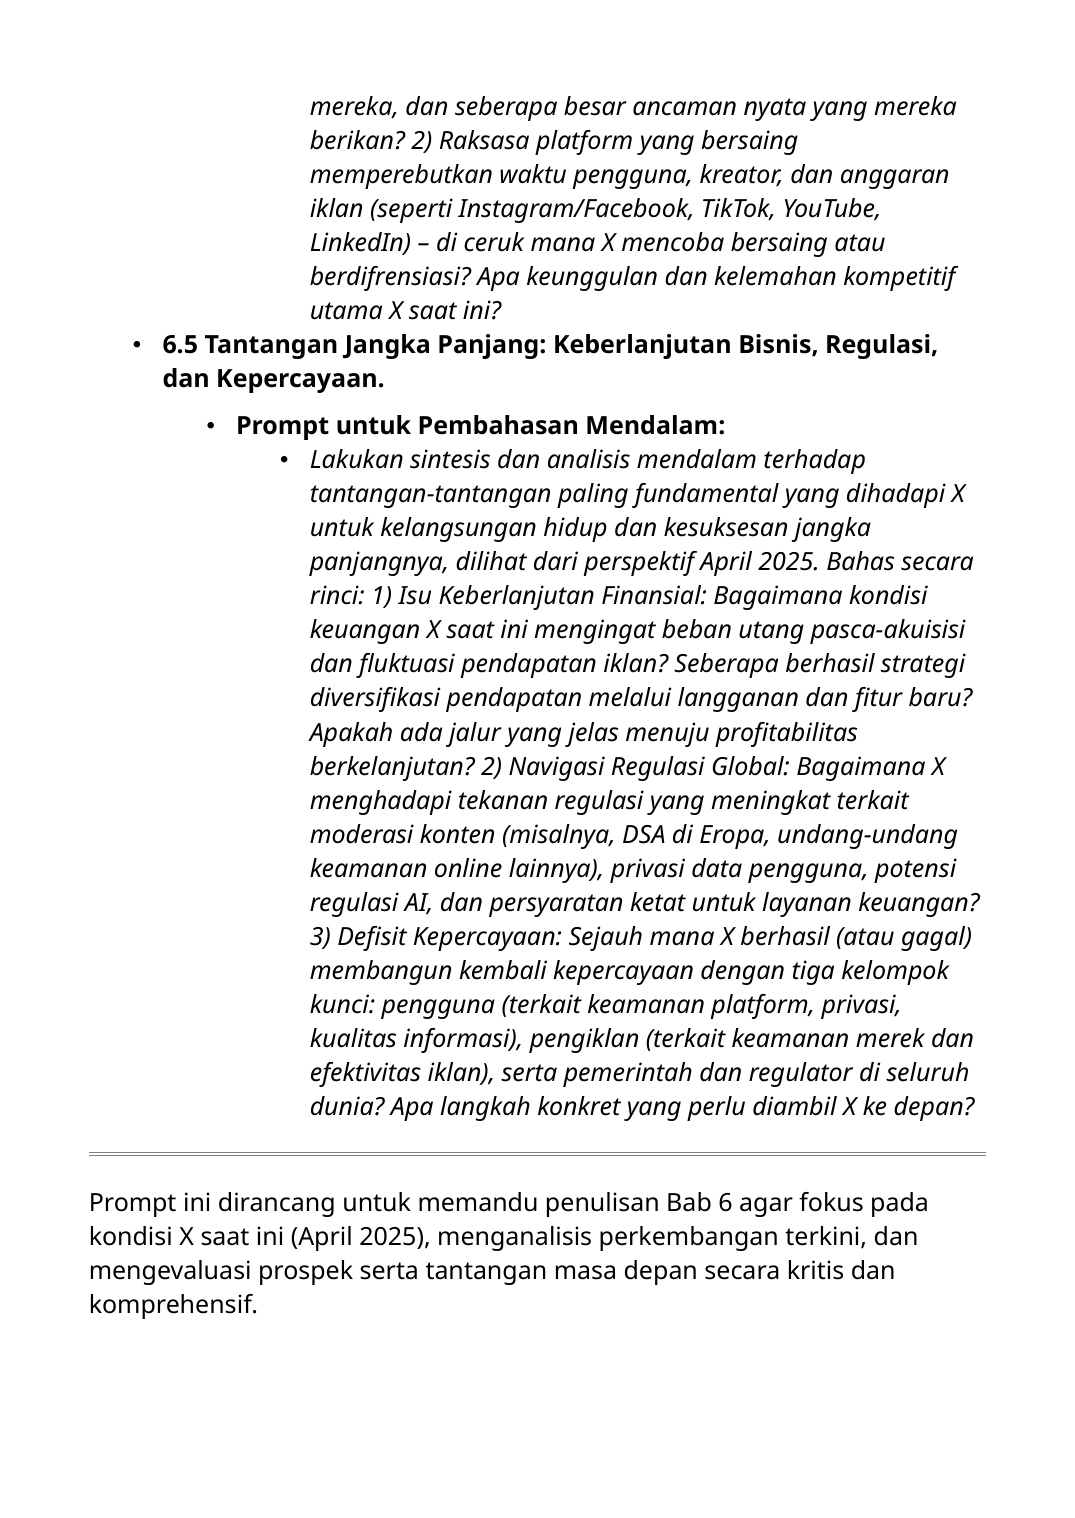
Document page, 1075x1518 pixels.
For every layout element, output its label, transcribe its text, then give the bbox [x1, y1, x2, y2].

list mereka, dan seberapa besar ancaman nyata yang mereka berikan? 2) Raksasa platform yang bersaing memperebutkan waktu pengguna, kreator, dan anggaran iklan (seperti Instagram/Facebook, TikTok, YouTube, LinkedIn) – di ceruk mana X mencoba bersaing atau berdifrensiasi? Apa keunggulan dan kelemahan kompetitif utama X saat ini? [280, 88, 986, 327]
list Prompt untuk Pembahasan Mendalam: [206, 408, 986, 442]
list Lakukan sintesis dan analisis mendalam terhadap tantangan-tantangan paling fundamental yang dihadapi X untuk kelangsungan hidup dan kesuksesan jangka panjangnya, dilihat dari perspektif April 2025. Bahas secara rinci: 1) Isu Keberlanjutan Finansial: Bagaimana kondisi keuangan X saat ini mengingat beban utang pasca-akuisisi dan fluktuasi pendapatan iklan? Seberapa berhasil strategi diversifikasi pendapatan melalui langganan dan fitur baru? Apakah ada jalur yang jelas menuju profitabilitas berkelanjutan? 2) Navigasi Regulasi Global: Bagaimana X menghadapi tekanan regulasi yang meningkat terkait moderasi konten (misalnya, DSA di Eropa, undang-undang keamanan online lainnya), privasi data pengguna, potensi regulasi AI, dan persyaratan ketat untuk layanan keuangan? 3) Defisit Kepercayaan: Sejauh mana X berhasil (atau gagal) membangun kembali kepercayaan dengan tiga kelompok kunci: pengguna (terkait keamanan platform, privasi, kualitas informasi), pengiklan (terkait keamanan merek dan efektivitas iklan), serta pemerintah dan regulator di seluruh dunia? Apa langkah konkret yang perlu diambil X ke depan? [280, 442, 986, 1123]
text Prompt ini dirancang untuk memandu penulisan Bab 6 agar fokus pada kondisi X saat ini (April 2025), menganalisis perkembangan terkini, dan mengevaluasi prospek serta tantangan masa depan secara kritis dan komprehensif. [88, 1184, 986, 1321]
list 6.5 Tantangan Jangka Panjang: Keberlanjutan Bisnis, Regulasi, dan Kepercayaan. [133, 327, 986, 395]
